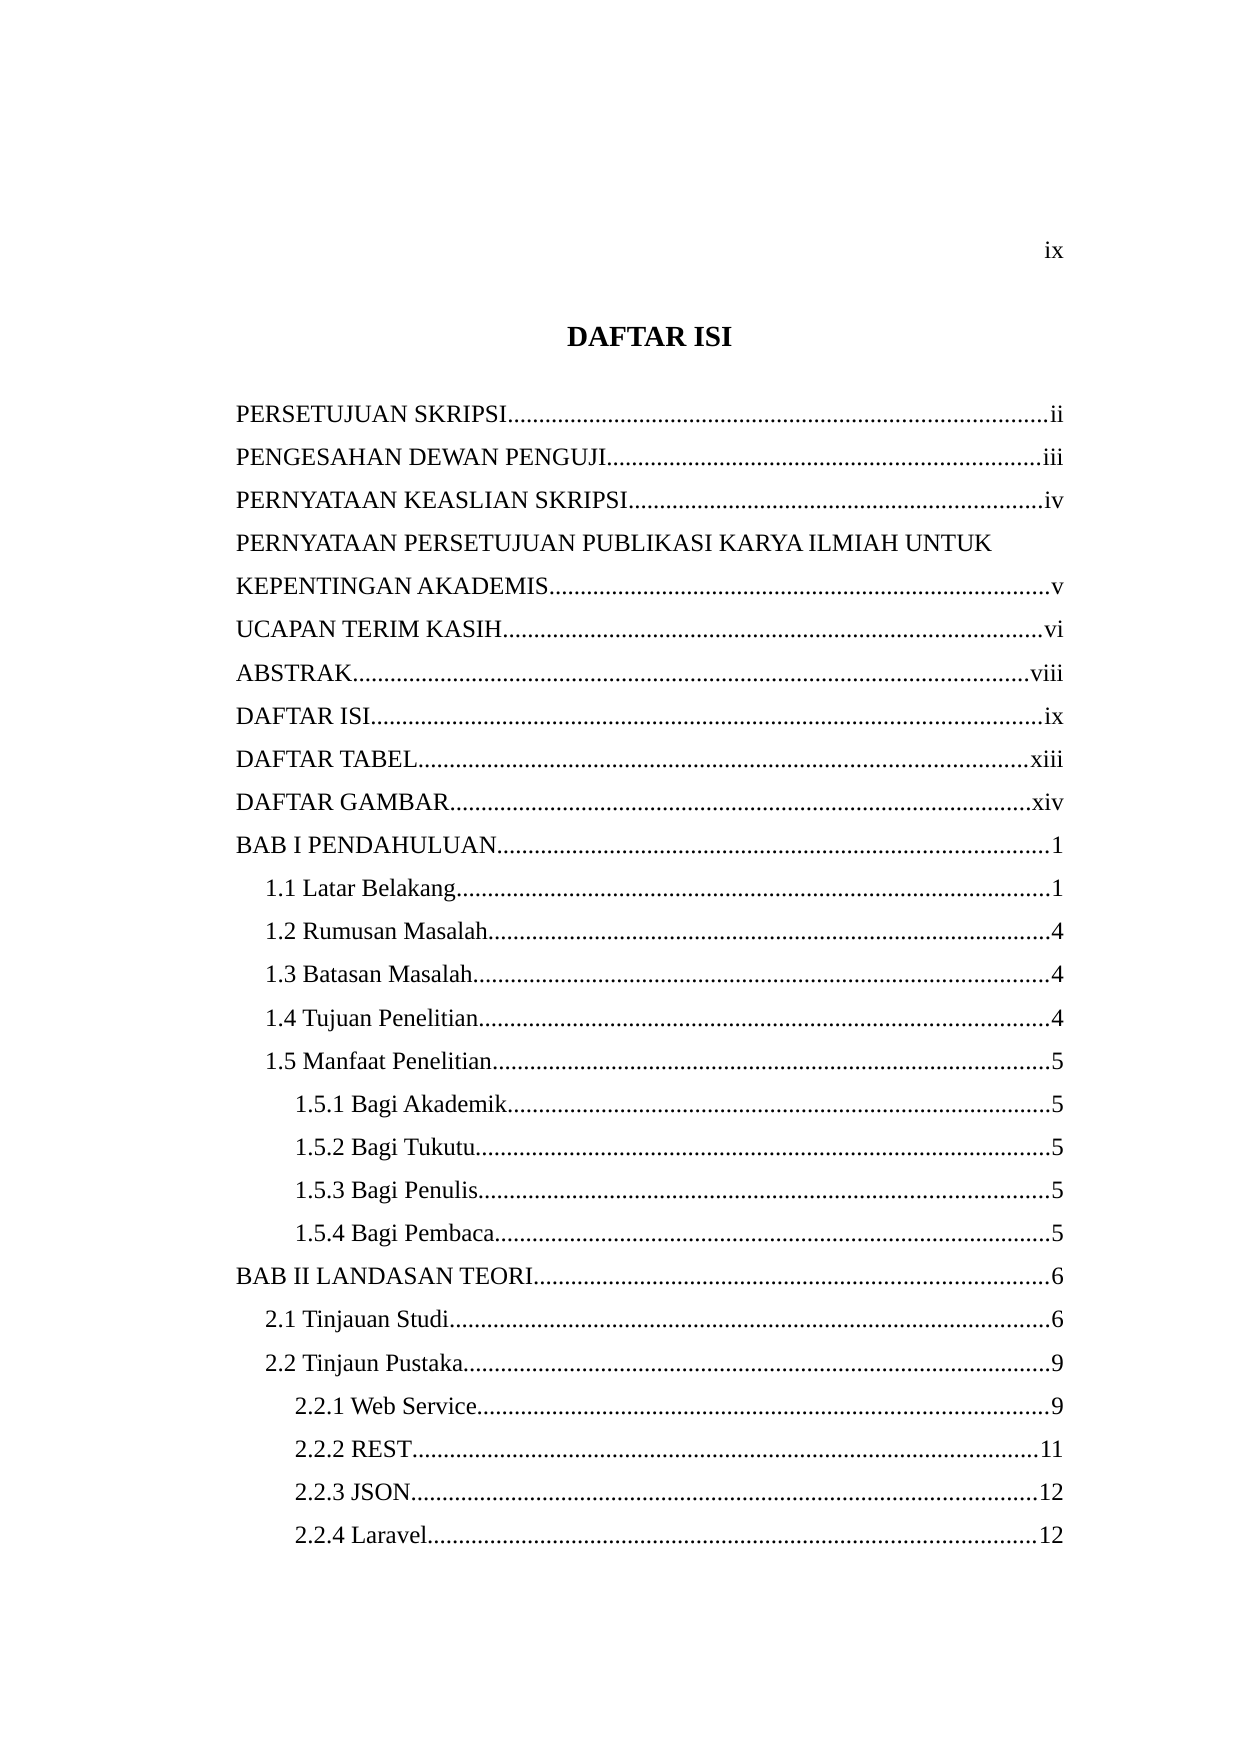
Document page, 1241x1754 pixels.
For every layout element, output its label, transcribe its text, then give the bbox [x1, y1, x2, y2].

text BAB II LANDASAN TEORI 6 [236, 1261, 1063, 1290]
text 2.2.1 Web Service 9 [294, 1391, 1063, 1419]
text 2.2.2 REST 11 [294, 1434, 1063, 1463]
text 1.2 Rumusan Masalah 4 [265, 916, 1063, 945]
text 1.5.1 Bagi Akademik 5 [294, 1089, 1063, 1118]
text PERNYATAAN PERSETUJUAN PUBLIKASI KARYA ILMIAH UNTUK KEPENTINGAN AKADEMIS v [236, 528, 1063, 600]
text 1.5.4 Bagi Pembaca 5 [294, 1218, 1063, 1247]
text 2.2.3 JSON 12 [294, 1477, 1063, 1506]
text 1.5 Manfaat Penelitian 5 [265, 1046, 1063, 1074]
text 2.1 Tinjauan Studi 6 [265, 1304, 1063, 1333]
text 1.5.2 Bagi Tukutu 5 [294, 1132, 1063, 1161]
text 2.2.4 Laravel 12 [294, 1520, 1063, 1549]
text 1.1 Latar Belakang 1 [265, 873, 1063, 902]
text PERNYATAAN KEASLIAN SKRIPSI iv [236, 485, 1063, 514]
text UCAPAN TERIM KASIH vi [236, 614, 1063, 643]
text 1.5.3 Bagi Penulis 5 [294, 1175, 1063, 1204]
text BAB I PENDAHULUAN 1 [236, 830, 1063, 859]
text DAFTAR GAMBAR xiv [236, 787, 1063, 816]
text 2.2 Tinjaun Pustaka 9 [265, 1348, 1063, 1376]
text DAFTAR ISI ix [236, 701, 1063, 729]
text PERSETUJUAN SKRIPSI ii [236, 399, 1063, 428]
text ABSTRAK viii [236, 658, 1063, 686]
subtitle DAFTAR ISI [236, 319, 1063, 386]
text DAFTAR TABEL xiii [236, 744, 1063, 773]
text 1.4 Tujuan Penelitian 4 [265, 1003, 1063, 1031]
text PENGESAHAN DEWAN PENGUJI iii [236, 442, 1063, 471]
text 1.3 Batasan Masalah 4 [265, 959, 1063, 988]
